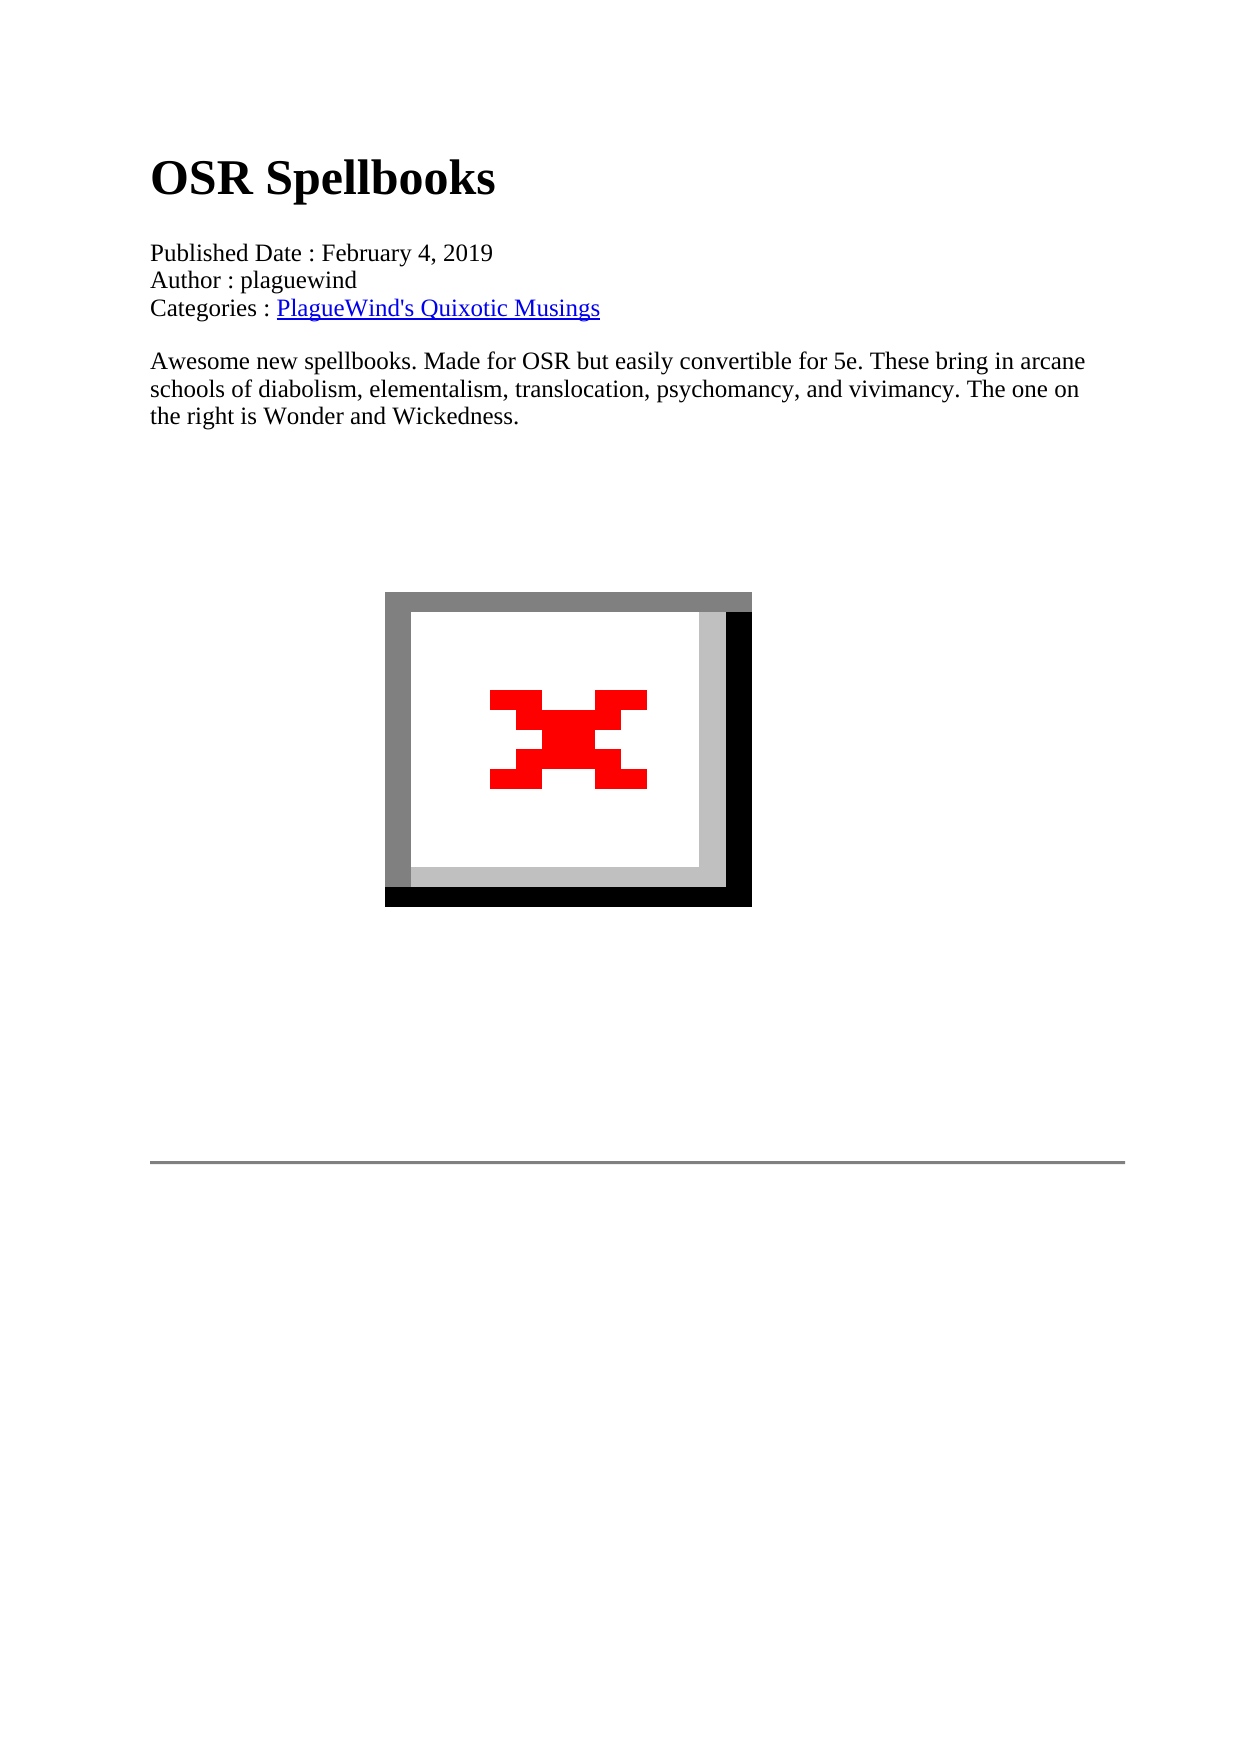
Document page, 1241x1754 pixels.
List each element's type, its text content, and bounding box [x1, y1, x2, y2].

text Published Date : February 4, 2019 Author : plaguewind Categories : PlagueWind's Quixotic Musings [150, 239, 1090, 322]
text Awesome new spellbooks. Made for OSR but easily convertible for 5e. These bring in arcane schools of diabolism, elementalism, translocation, psychomancy, and vivimancy. The one on the right is Wonder and Wickedness. [150, 347, 1090, 430]
subtitle OSR Spellbooks [150, 150, 1090, 205]
picture [150, 455, 988, 1084]
